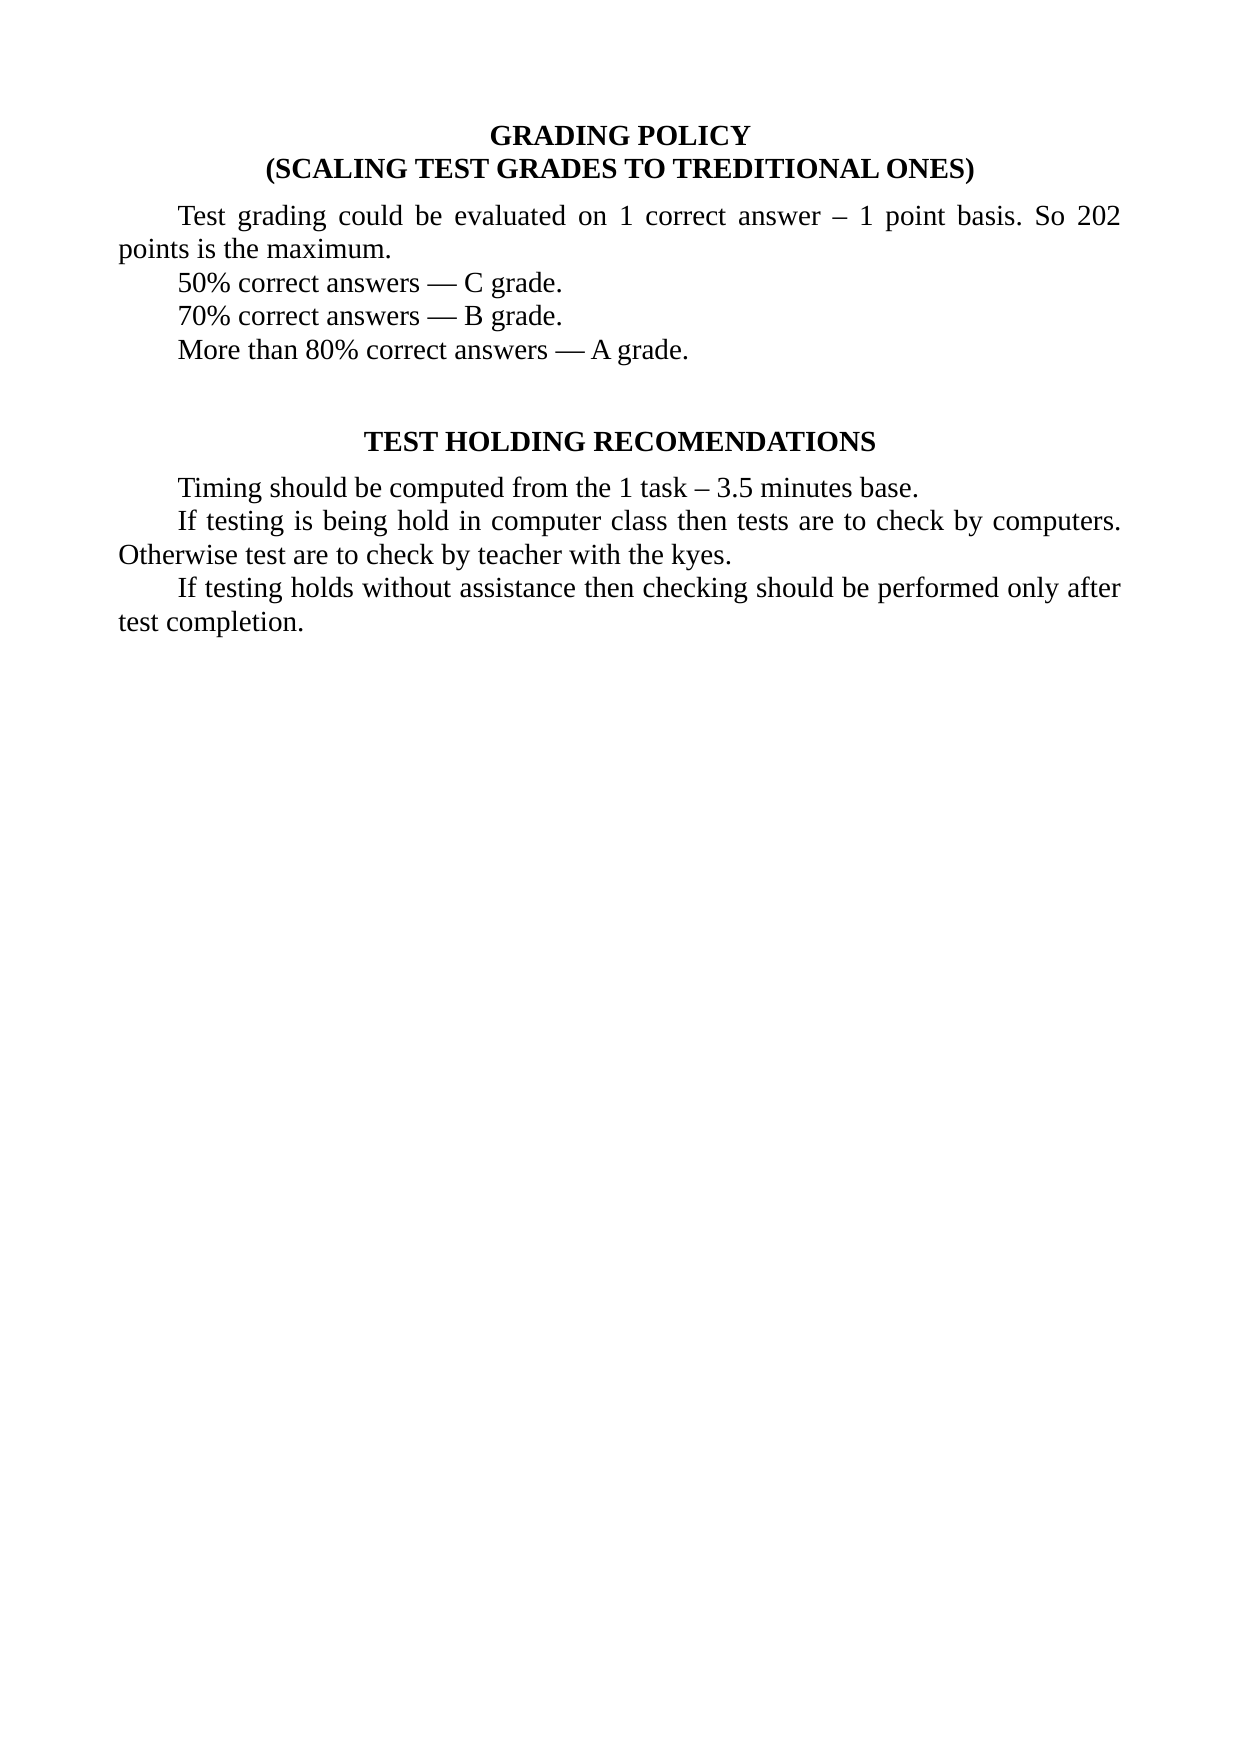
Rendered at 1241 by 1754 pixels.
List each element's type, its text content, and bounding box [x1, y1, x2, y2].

text Timing should be computed from the 1 task – 3.5 minutes base. [118, 470, 1122, 503]
text If testing holds without assistance then checking should be performed only after test completion. [118, 571, 1122, 638]
subtitle GRADING POLICY (SCALING TEST GRADES TO TREDITIONAL ONES) [118, 118, 1122, 185]
subtitle TEST HOLDING RECOMENDATIONS [118, 424, 1122, 457]
text More than 80% correct answers — A grade. [118, 332, 1122, 365]
text 70% correct answers — B grade. [118, 298, 1122, 332]
text If testing is being hold in computer class then tests are to check by computers. Otherwise test are to check by teacher with the kyes. [118, 503, 1122, 571]
text Test grading could be evaluated on 1 correct answer – 1 point basis. So 202 points is the maximum. [118, 198, 1122, 265]
text 50% correct answers — C grade. [118, 265, 1122, 298]
